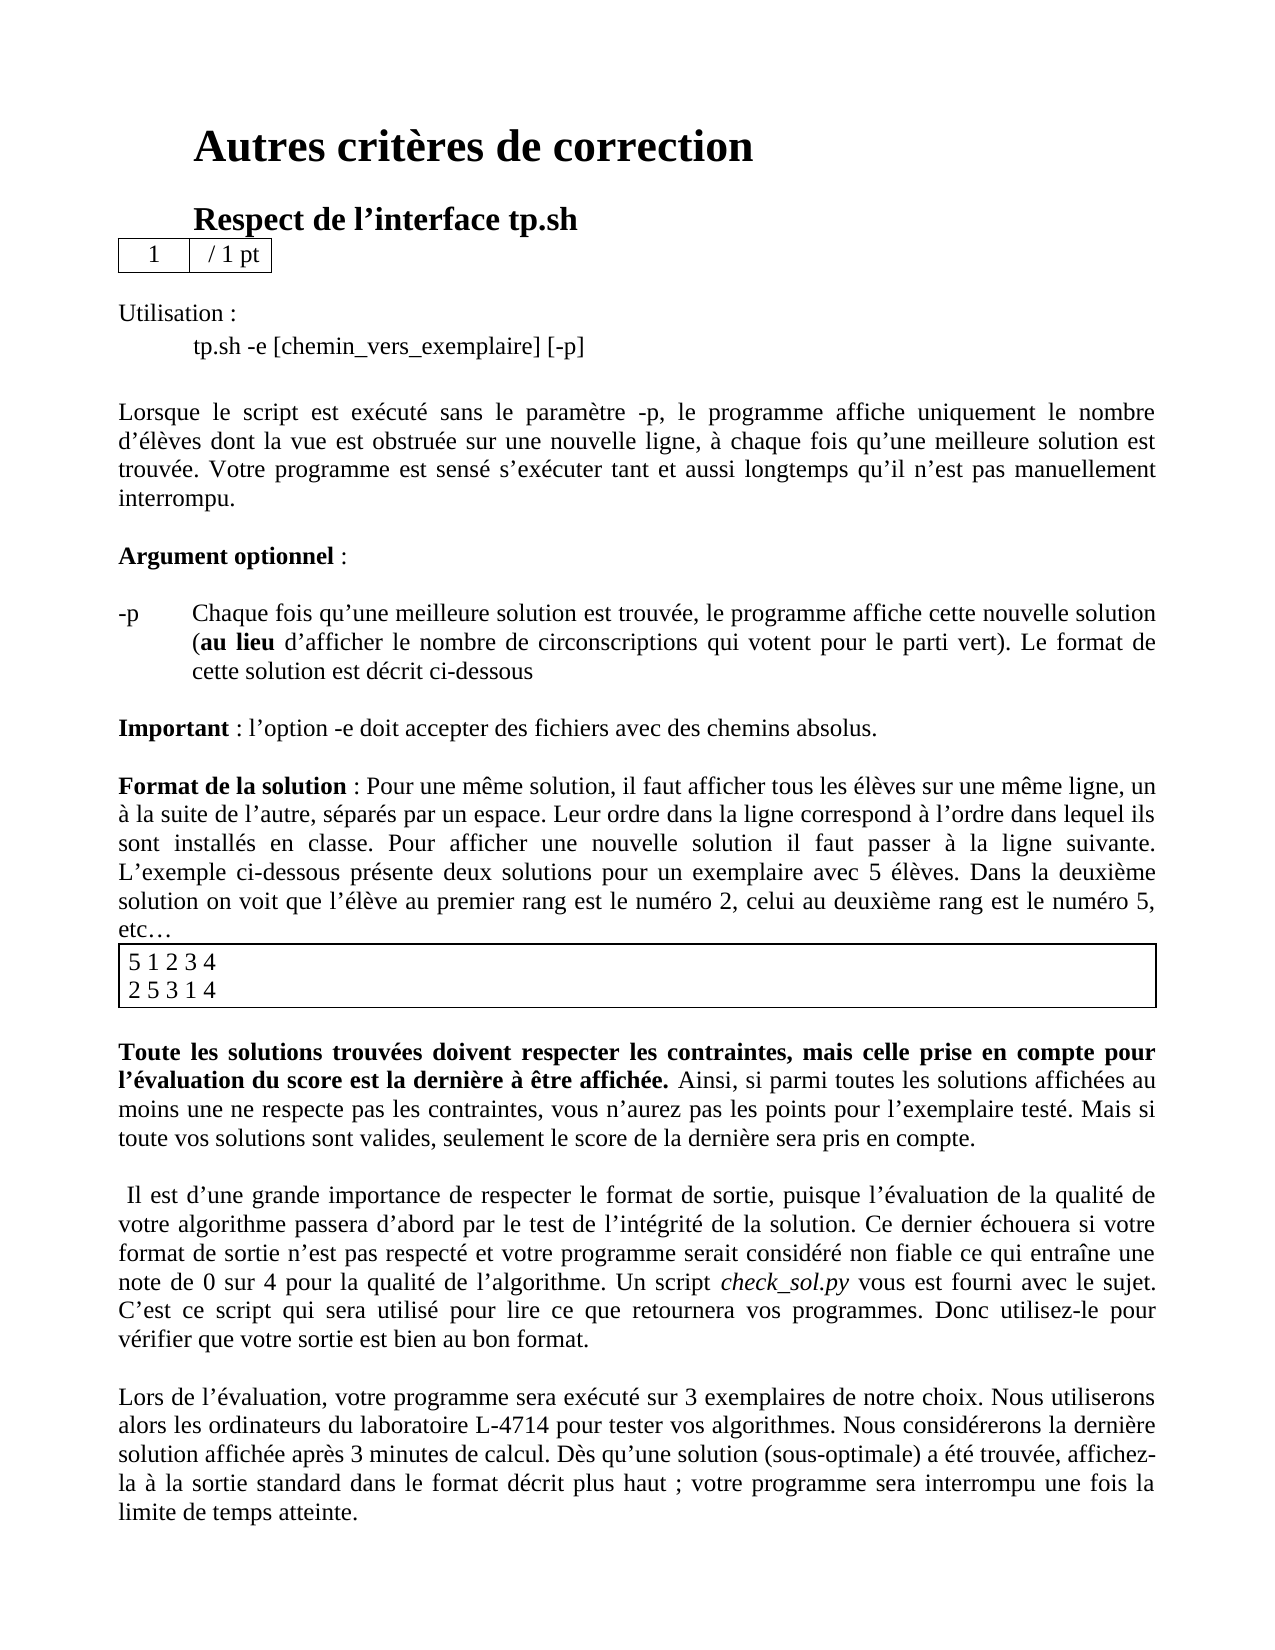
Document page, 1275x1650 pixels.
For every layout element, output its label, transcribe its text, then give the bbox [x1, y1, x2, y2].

table_header 1 [119, 239, 189, 272]
list Respect de l’interface tp.sh [118, 199, 1157, 238]
text Format de la solution : Pour une même solution, il faut afficher tous les élèves sur une même ligne, un à la suite de l’autre, séparés par un espace. Leur ordre dans la ligne correspond à l’ordre dans lequel ils sont installés en classe. Pour afficher une nouvelle solution il faut passer à la ligne suivante. L’exemple ci-dessous présente deux solutions pour un exemplaire avec 5 élèves. Dans la deuxième solution on voit que l’élève au premier rang est le numéro 2, celui au deuxième rang est le numéro 5, etc… [118, 771, 1157, 943]
list Autres critères de correction [118, 118, 1157, 171]
text Il est d’une grande importance de respecter le format de sortie, puisque l’évaluation de la qualité de votre algorithme passera d’abord par le test de l’intégrité de la solution. Ce dernier échouera si votre format de sortie n’est pas respecté et votre programme serait considéré non fiable ce qui entraîne une note de 0 sur 4 pour la qualité de l’algorithme. Un script check_sol.py vous est fourni avec le sujet. C’est ce script qui sera utilisé pour lire ce que retournera vos programmes. Donc utilisez-le pour vérifier que votre sortie est bien au bon format. [118, 1181, 1157, 1353]
table_header / 1 pt [190, 239, 271, 272]
text Utilisation : [118, 298, 1157, 327]
text Toute les solutions trouvées doivent respecter les contraintes, mais celle prise en compte pour l’évaluation du score est la dernière à être affichée. Ainsi, si parmi toutes les solutions affichées au moins une ne respecte pas les contraintes, vous n’aurez pas les points pour l’exemplaire testé. Mais si toute vos solutions sont valides, seulement le score de la dernière sera pris en compte. [118, 1037, 1157, 1152]
text Argument optionnel : [118, 541, 1157, 569]
text Important : l’option -e doit accepter des fichiers avec des chemins absolus. [118, 713, 1157, 742]
text -p Chaque fois qu’une meilleure solution est trouvée, le programme affiche cette nouvelle solution (au lieu d’afficher le nombre de circonscriptions qui votent pour le parti vert). Le format de cette solution est décrit ci-dessous [118, 598, 1157, 684]
text 5 1 2 3 4 2 5 3 1 4 [120, 945, 1155, 1007]
text Lorsque le script est exécuté sans le paramètre -p, le programme affiche uniquement le nombre d’élèves dont la vue est obstruée sur une nouvelle ligne, à chaque fois qu’une meilleure solution est trouvée. Votre programme est sensé s’exécuter tant et aussi longtemps qu’il n’est pas manuellement interrompu. [118, 397, 1157, 512]
text Lors de l’évaluation, votre programme sera exécuté sur 3 exemplaires de notre choix. Nous utiliserons alors les ordinateurs du laboratoire L-4714 pour tester vos algorithmes. Nous considérerons la dernière solution affichée après 3 minutes de calcul. Dès qu’une solution (sous-optimale) a été trouvée, affichez-la à la sortie standard dans le format décrit plus haut ; votre programme sera interrompu une fois la limite de temps atteinte. [118, 1382, 1157, 1526]
text tp.sh -e [chemin_vers_exemplaire] [-p] [118, 331, 1157, 360]
